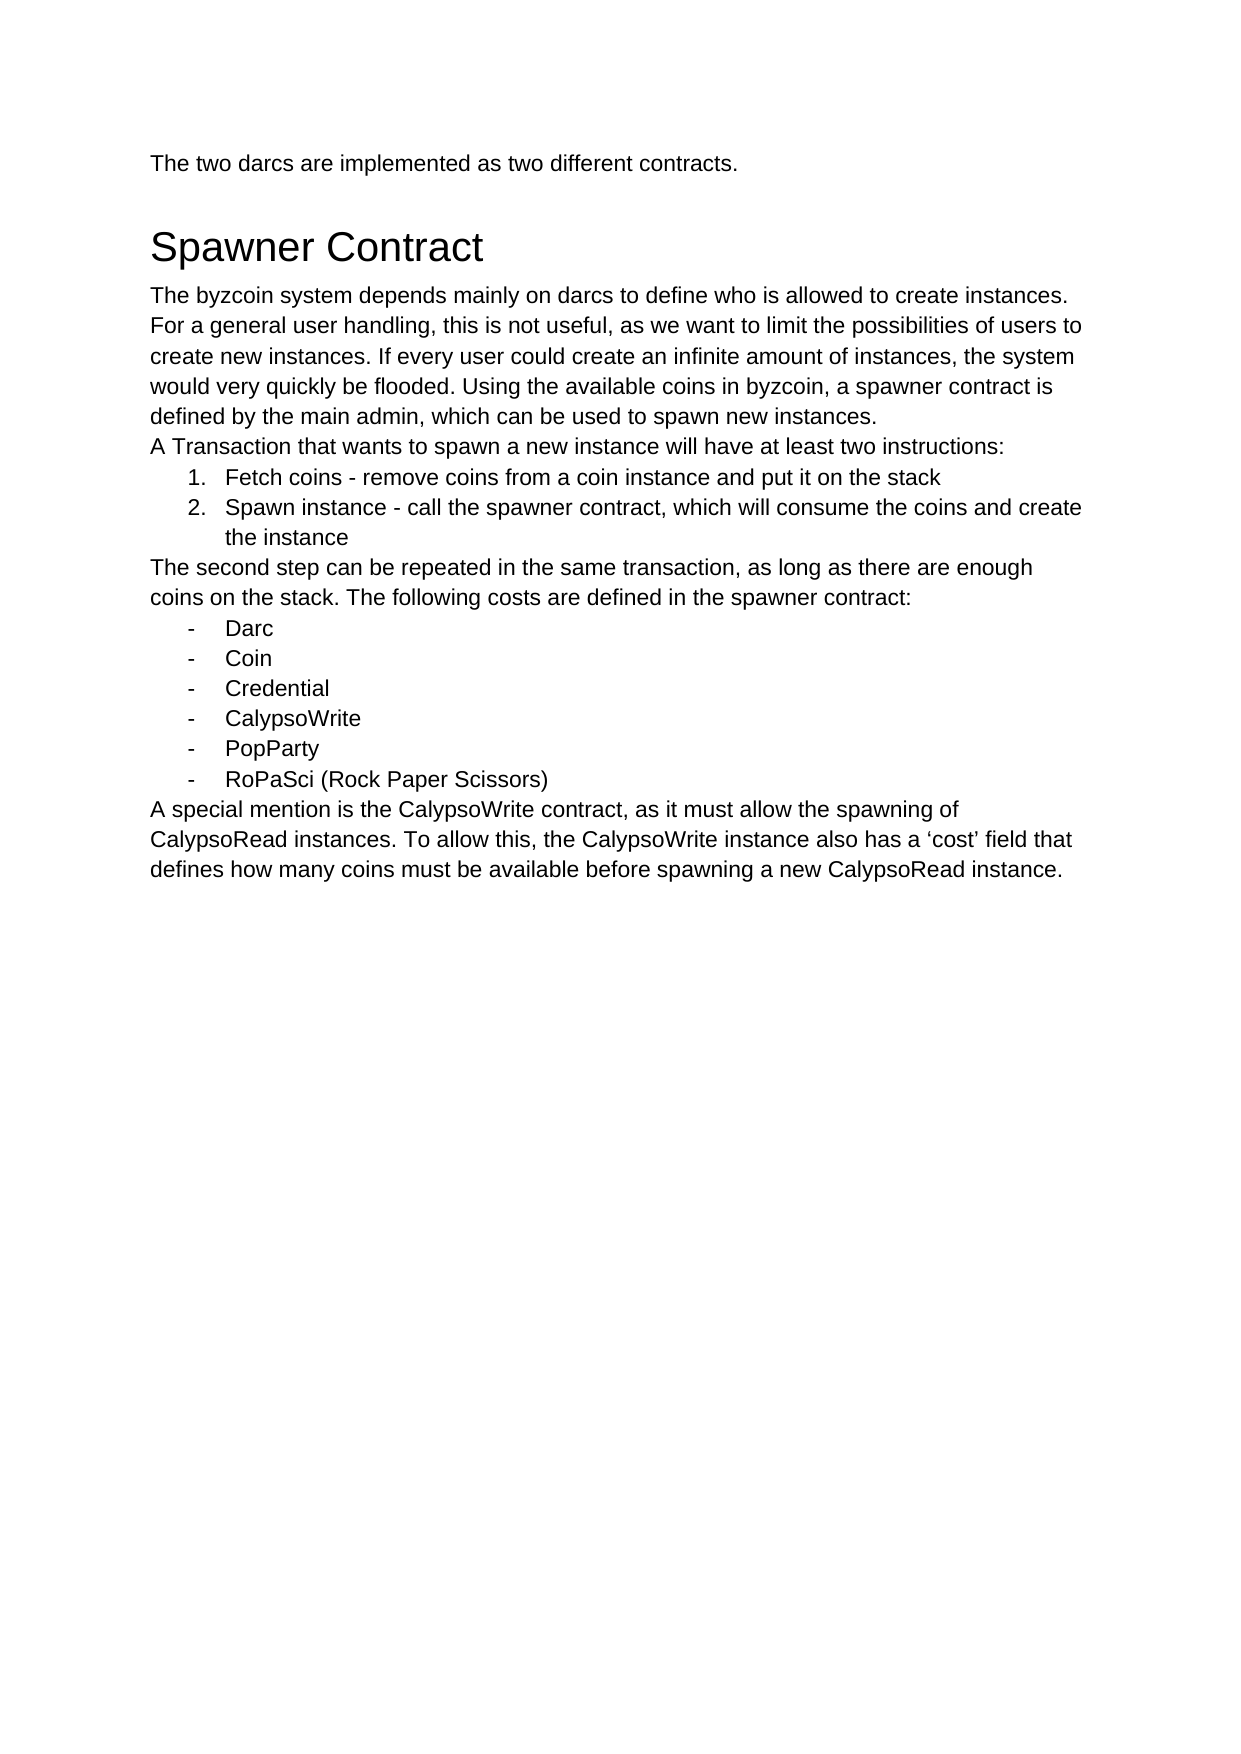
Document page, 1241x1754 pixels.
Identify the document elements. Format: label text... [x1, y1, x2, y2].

text A special mention is the CalypsoWrite contract, as it must allow the spawning of CalypsoRead instances. To allow this, the CalypsoWrite instance also has a ‘cost’ field that defines how many coins must be available before spawning a new CalypsoRead instance. [150, 796, 1090, 883]
list Spawn instance - call the spawner contract, which will consume the coins and create the instance [187, 494, 1090, 550]
subtitle Spawner Contract [150, 222, 1090, 270]
list Fetch coins - remove coins from a coin instance and put it on the stack [187, 463, 1090, 490]
list Credential [187, 675, 1090, 701]
text The second step can be repeated in the same transaction, as long as there are enough coins on the stack. The following costs are defined in the spawner contract: [150, 554, 1090, 611]
list RoPaSci (Rock Paper Scissors) [187, 766, 1090, 792]
list PopParty [187, 735, 1090, 762]
list CalypsoWrite [187, 705, 1090, 732]
text The two darcs are implemented as two different contracts. [150, 150, 1090, 176]
list Darc [187, 614, 1090, 641]
text A Transaction that wants to spawn a new instance will have at least two instructions: [150, 433, 1090, 460]
list Coin [187, 645, 1090, 671]
text The byzcoin system depends mainly on darcs to define who is allowed to create instances. For a general user handling, this is not useful, as we want to limit the possibilities of users to create new instances. If every user could create an infinite amount of instances, the system would very quickly be flooded. Using the available coins in byzcoin, a spawner contract is defined by the main admin, which can be used to spawn new instances. [150, 282, 1090, 429]
